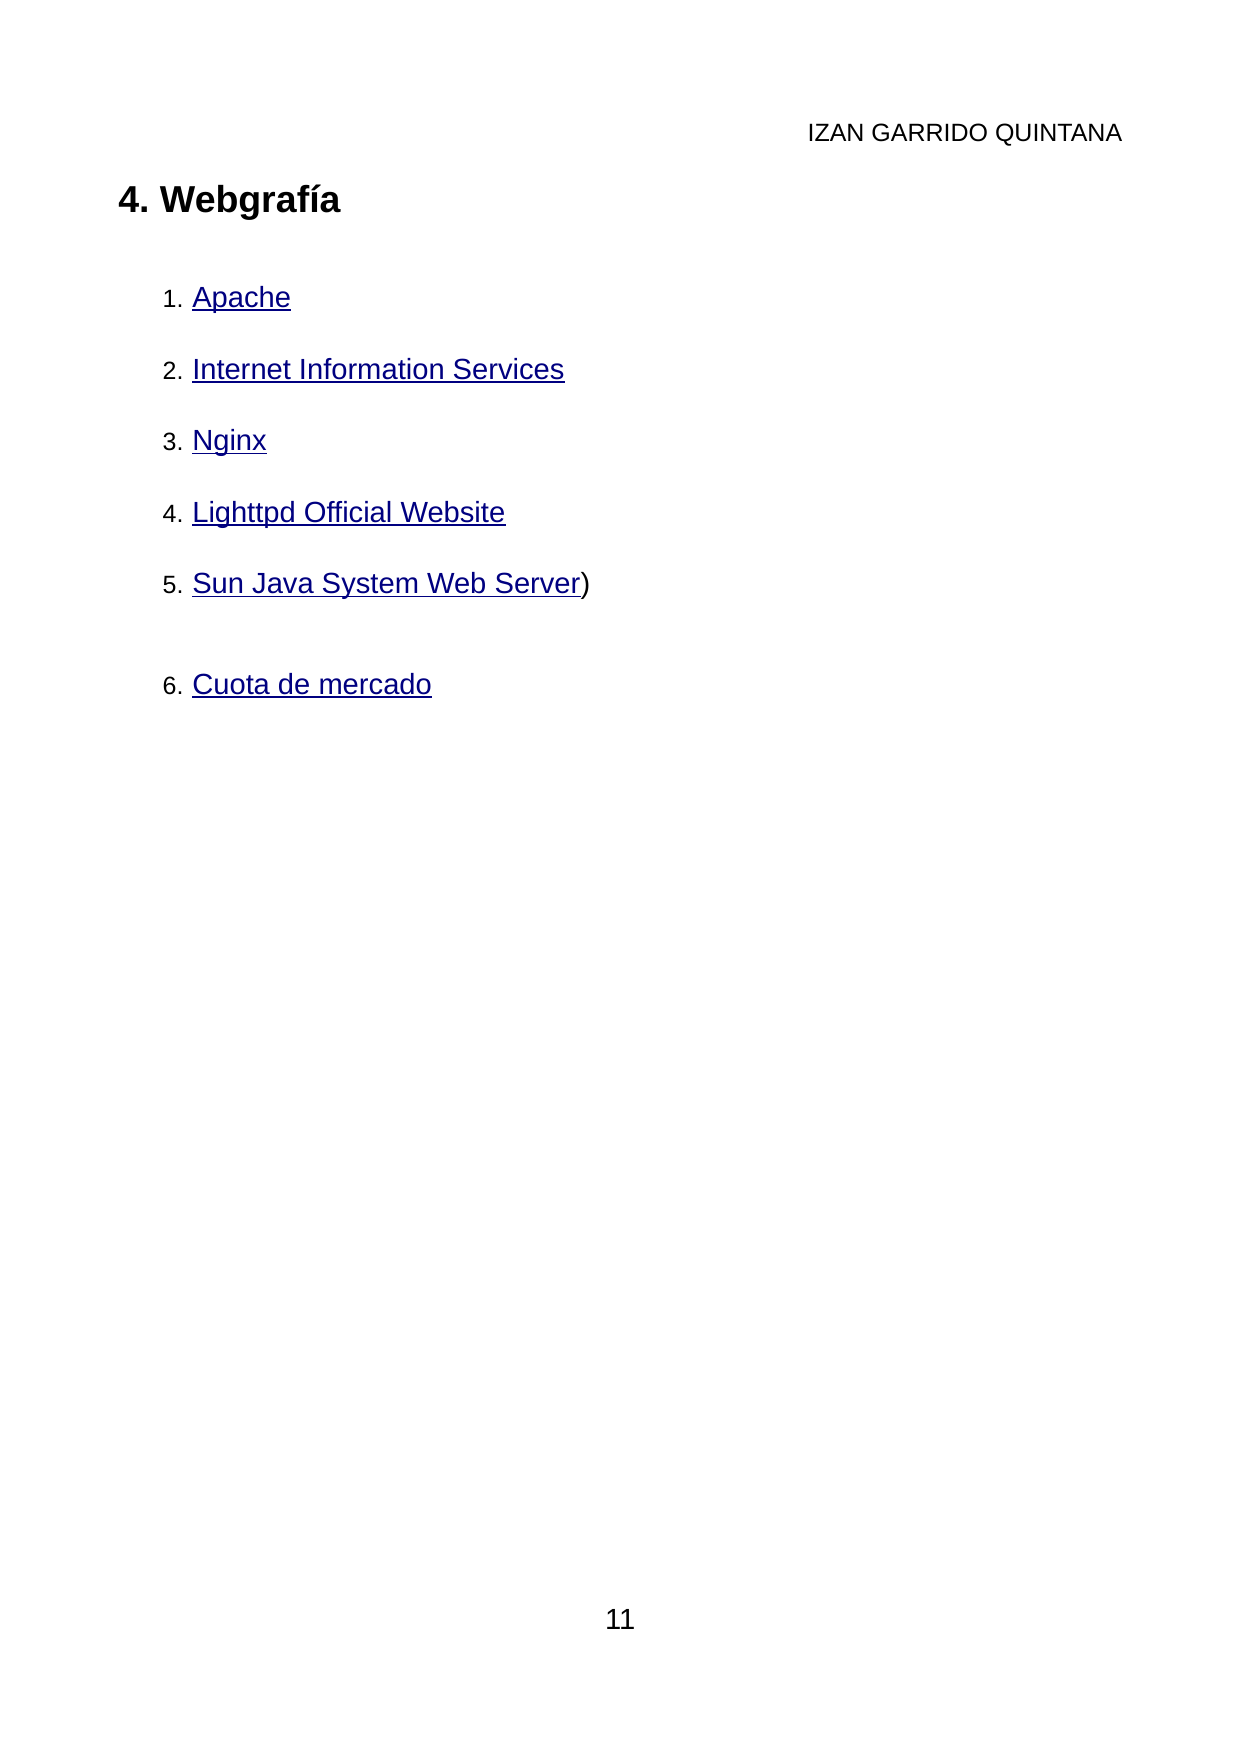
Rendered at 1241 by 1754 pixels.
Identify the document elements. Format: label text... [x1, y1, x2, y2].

list Nginx [162, 423, 1122, 457]
list Apache [162, 280, 1122, 314]
list Internet Information Services [162, 352, 1122, 385]
list Cuota de mercado [162, 667, 1122, 701]
list Sun Java System Web Server) [162, 567, 1122, 600]
subtitle 4. Webgrafía [118, 177, 1122, 220]
list Lighttpd Official Website [162, 495, 1122, 528]
